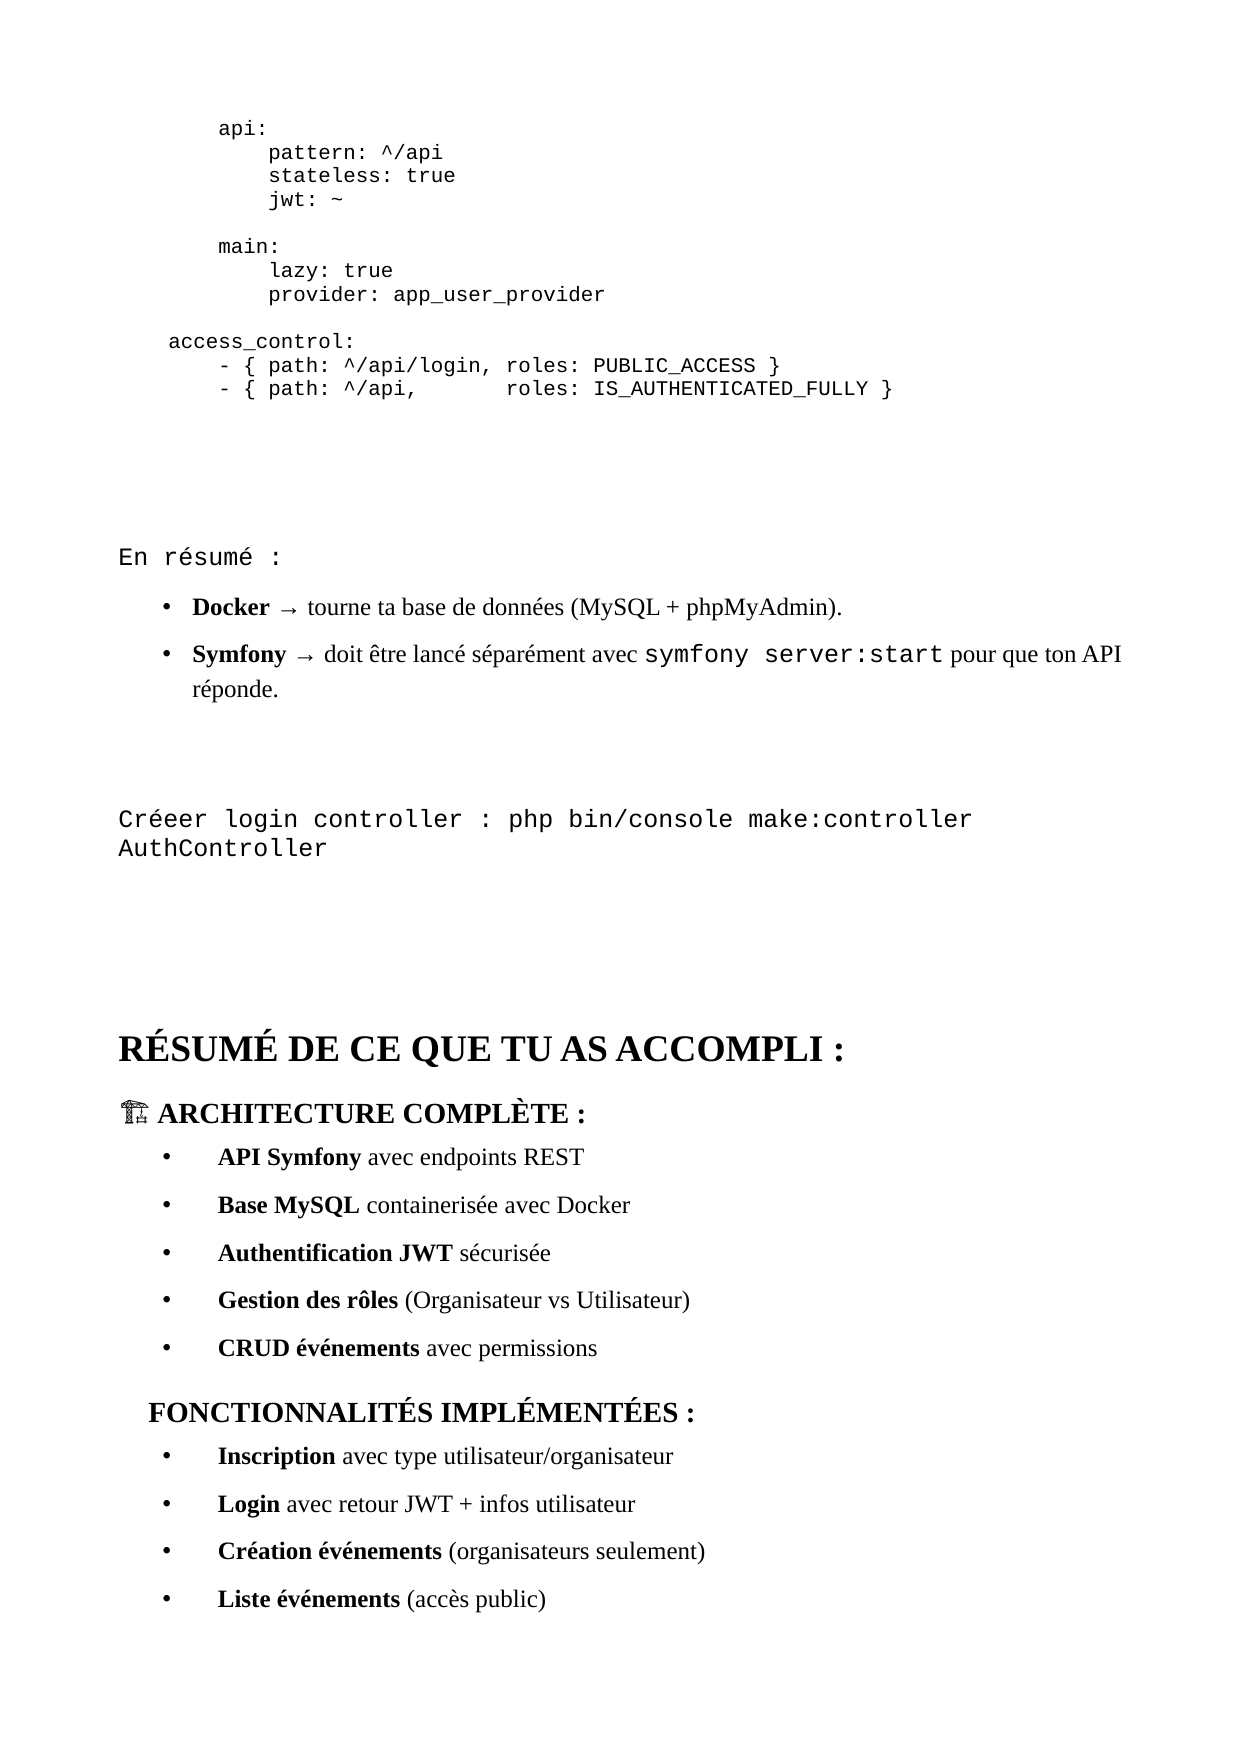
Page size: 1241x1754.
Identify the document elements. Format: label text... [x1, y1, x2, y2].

list ✅ Base MySQL containerisée avec Docker [162, 1190, 1122, 1219]
text - { path: ^/api/login, roles: PUBLIC_ACCESS } [118, 354, 1122, 378]
list ✅ CRUD événements avec permissions [162, 1333, 1122, 1362]
subtitle 🔐 FONCTIONNALITÉS IMPLÉMENTÉES : [118, 1395, 1122, 1429]
text api: [118, 118, 1122, 142]
text stateless: true [118, 165, 1122, 189]
subtitle 🏗️ ARCHITECTURE COMPLÈTE : [118, 1096, 1122, 1130]
text provider: app_user_provider [118, 284, 1122, 307]
text lazy: true [118, 260, 1122, 284]
list Docker → tourne ta base de données (MySQL + phpMyAdmin). [162, 592, 1122, 621]
text Créeer login controller : php bin/console make:controller AuthController [118, 807, 1122, 864]
list ✅ Gestion des rôles (Organisateur vs Utilisateur) [162, 1285, 1122, 1314]
list ✅ Inscription avec type utilisateur/organisateur [162, 1441, 1122, 1470]
list ✅ Création événements (organisateurs seulement) [162, 1536, 1122, 1565]
text pattern: ^/api [118, 142, 1122, 165]
text - { path: ^/api, roles: IS_AUTHENTICATED_FULLY } [118, 378, 1122, 402]
list Symfony → doit être lancé séparément avec symfony server:start pour que ton API réponde. [162, 639, 1122, 703]
text En résumé : [118, 545, 1122, 573]
text main: [118, 236, 1122, 260]
text access_control: [118, 331, 1122, 354]
list ✅ Liste événements (accès public) [162, 1584, 1122, 1613]
list ✅ API Symfony avec endpoints REST [162, 1142, 1122, 1171]
list ✅ Login avec retour JWT + infos utilisateur [162, 1489, 1122, 1517]
text jwt: ~ [118, 189, 1122, 213]
list ✅ Authentification JWT sécurisée [162, 1238, 1122, 1266]
subtitle RÉSUMÉ DE CE QUE TU AS ACCOMPLI : [118, 1026, 1122, 1069]
